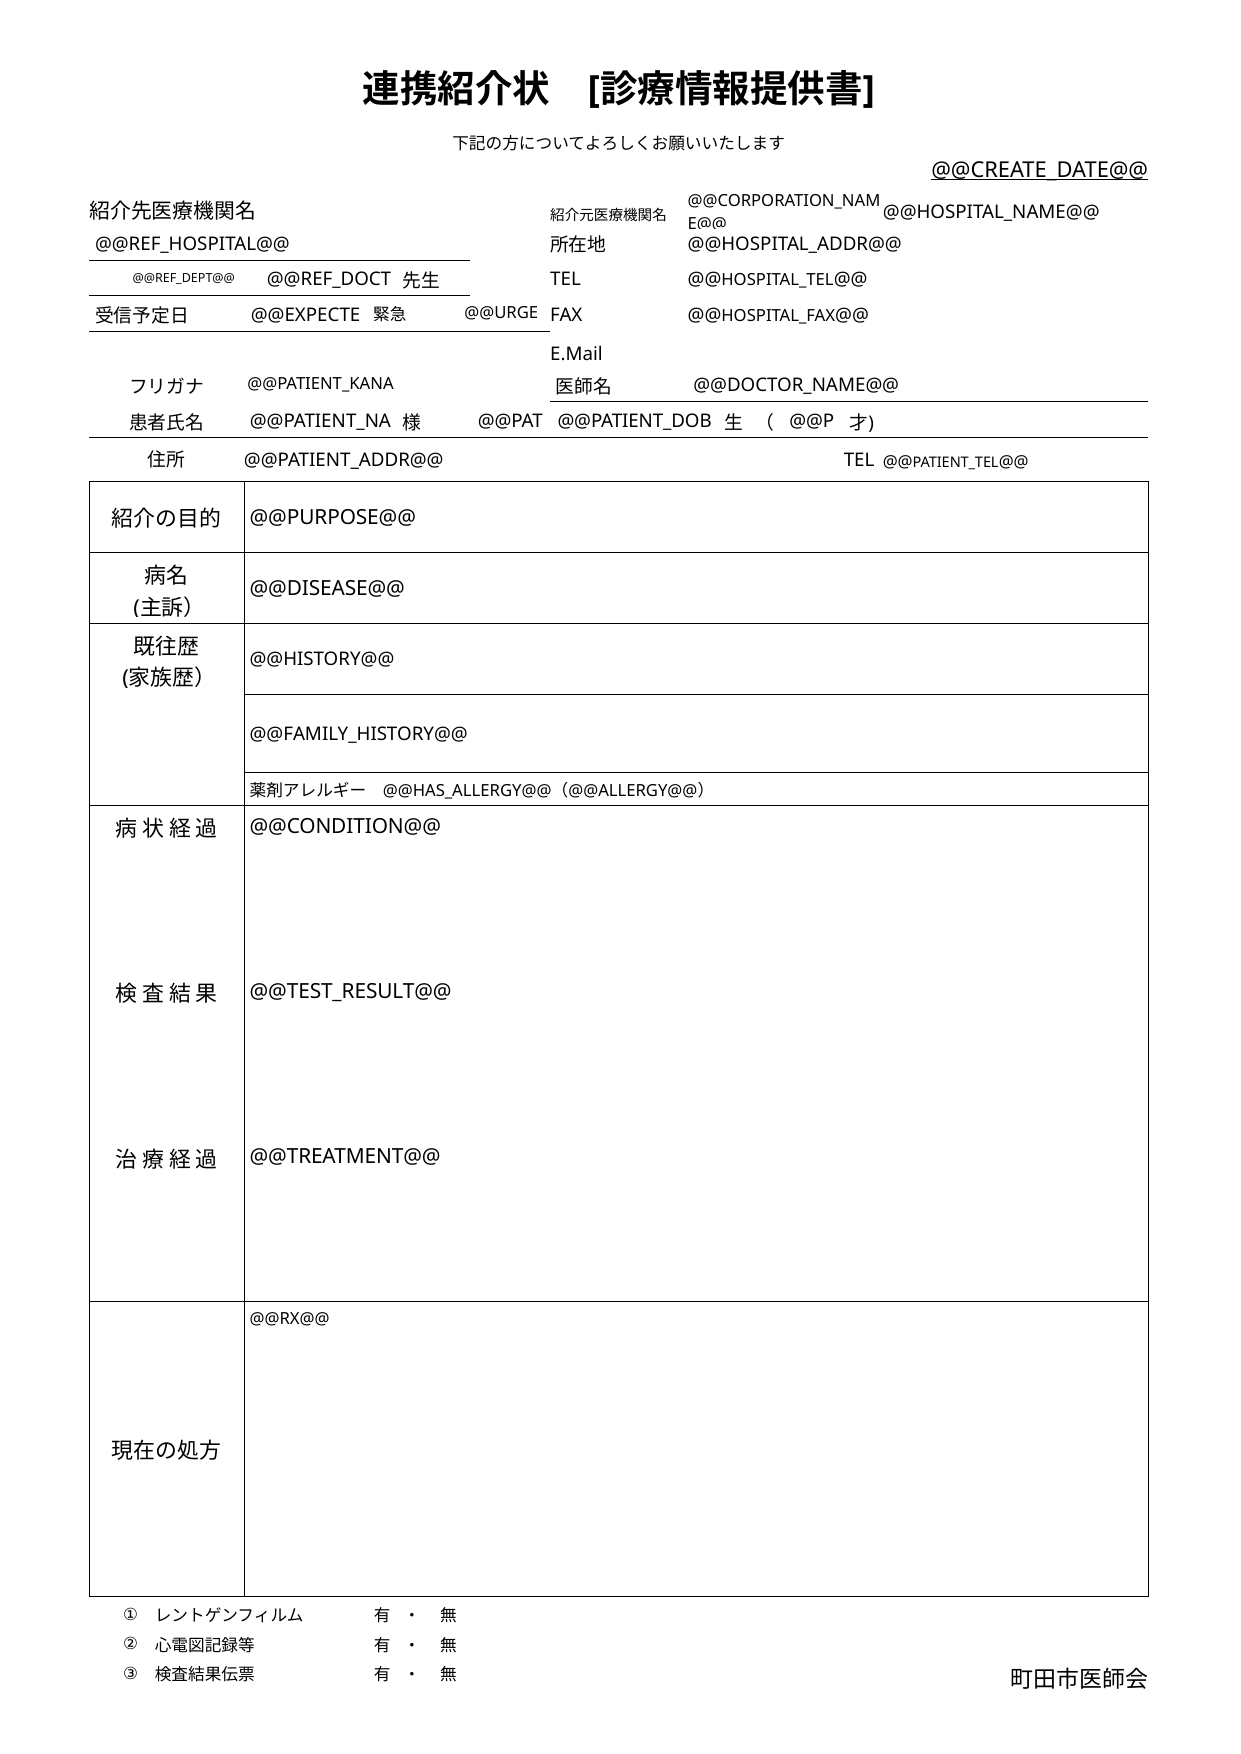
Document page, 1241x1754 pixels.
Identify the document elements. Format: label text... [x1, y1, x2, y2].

table_cell [89, 1597, 119, 1602]
table_cell [780, 154, 843, 189]
table_cell E.Mail [550, 331, 687, 366]
table_cell [844, 1603, 883, 1632]
table_cell [719, 1597, 750, 1602]
table_cell [426, 332, 470, 366]
table_cell @@PATIENT_KANA@@ [244, 366, 397, 401]
table_cell [780, 1603, 843, 1632]
table_cell 紹介元医療機関名 [550, 189, 687, 224]
table_cell [688, 1597, 719, 1602]
table_cell [719, 1661, 750, 1691]
table_cell @@HOSPITAL_FAX@@ [688, 295, 1148, 331]
table_cell [367, 1597, 397, 1602]
table_cell [470, 332, 550, 366]
table_cell 無 [426, 1632, 470, 1661]
table_cell [142, 1632, 154, 1661]
table_cell 病 状 経 過 [90, 806, 244, 971]
table_cell [261, 332, 337, 366]
table_cell [844, 154, 883, 189]
table_cell @@CREATE_DATE@@ [883, 154, 1148, 189]
table_cell [750, 1661, 779, 1691]
table_cell [688, 472, 719, 481]
table_cell @@PATIENT_ADDR@@ [244, 438, 843, 472]
table_cell [719, 1632, 750, 1661]
table_cell [750, 1632, 779, 1661]
table_cell [470, 1632, 550, 1661]
table_cell [89, 154, 119, 189]
table_cell [550, 1603, 687, 1632]
table_cell 医師名 [550, 366, 687, 401]
table_cell [426, 366, 470, 401]
table_cell 町田市医師会 [883, 1661, 1148, 1691]
table_cell @@PATIENT_DOB@@ [550, 402, 719, 437]
table_cell @@REF_HOSPITAL@@ [89, 224, 470, 260]
table_cell [244, 332, 261, 366]
table_cell FAX [550, 295, 687, 331]
table_cell [244, 1597, 261, 1602]
table_cell [719, 472, 750, 481]
table_cell [550, 1632, 687, 1661]
table_cell [119, 154, 142, 189]
table_cell ・ [397, 1632, 426, 1661]
table_cell [244, 261, 261, 295]
table_cell [750, 1597, 779, 1602]
table_cell @@EXPECTED_DATE@@ [244, 296, 367, 331]
table_cell [338, 472, 367, 481]
table_cell [155, 472, 244, 481]
table_cell [89, 472, 119, 481]
table_cell [338, 332, 367, 366]
table_cell 検査結果伝票 [155, 1661, 367, 1691]
table_cell ③ [119, 1661, 142, 1691]
table_cell [470, 472, 550, 481]
table_cell [119, 332, 142, 366]
table_cell [550, 1597, 687, 1602]
table_cell @@HISTORY@@ [245, 624, 1148, 694]
table_cell [688, 1661, 719, 1691]
table_cell [90, 772, 244, 805]
table_cell [367, 154, 397, 189]
table_cell @@DISEASE@@ [245, 553, 1148, 623]
table_cell [90, 694, 244, 772]
table_cell 才) [844, 402, 883, 437]
table_cell [688, 1603, 719, 1632]
table_cell 住所 [89, 438, 244, 472]
table_cell TEL [550, 260, 687, 295]
table_cell [397, 366, 426, 401]
table_cell @@TEST_RESULT@@ [245, 971, 1148, 1136]
table_header 連携紹介状 [診療情報提供書] [89, 59, 1148, 118]
table_cell @@PATIENT_AGE@@ [780, 402, 843, 437]
table_cell [883, 1597, 1148, 1602]
table_cell @@FAMILY_HISTORY@@ [245, 695, 1148, 772]
table_cell [89, 1632, 119, 1661]
table_cell [367, 472, 397, 481]
table_cell [155, 154, 244, 189]
table_cell @@URGENT@@ [459, 295, 550, 331]
table_cell @@PATIENT_TEL@@ [883, 438, 1148, 472]
table_cell [719, 1603, 750, 1632]
table_cell [844, 1597, 883, 1602]
table_cell [89, 118, 1148, 130]
table_cell [550, 154, 687, 189]
table_cell [688, 331, 1148, 366]
table_cell [338, 1597, 367, 1602]
table_cell [142, 1603, 154, 1632]
table_cell ・ [397, 1661, 426, 1691]
table_cell [550, 472, 687, 481]
table_cell [750, 154, 779, 189]
table_cell [426, 154, 470, 189]
table_cell [550, 1661, 687, 1691]
table_cell @@PURPOSE@@ [245, 482, 1148, 552]
table_cell [780, 1661, 843, 1691]
table_cell @@DOCTOR_NAME@@ [688, 366, 1148, 401]
table_cell 紹介先医療機関名 [89, 189, 470, 224]
table_cell [883, 1632, 1148, 1661]
table_cell [470, 224, 550, 260]
table_cell [142, 1597, 154, 1602]
table_cell [470, 1597, 550, 1602]
table_cell [261, 154, 337, 189]
table_cell フリガナ [89, 366, 244, 401]
table_cell @@PATIENT_NAME@@ [244, 401, 397, 437]
table_cell [89, 1661, 119, 1691]
table_cell 緊急 [367, 296, 458, 331]
table_cell [470, 1603, 550, 1632]
table_cell [426, 1597, 470, 1602]
table_cell 検 査 結 果 [90, 971, 244, 1136]
table_cell [470, 260, 550, 295]
table_cell レントゲンフィルム [155, 1603, 367, 1632]
table_cell [470, 154, 550, 189]
table_cell 所在地 [550, 224, 687, 260]
table_cell [470, 366, 550, 401]
table_cell [844, 472, 883, 481]
table_cell [119, 1597, 142, 1602]
table_cell [780, 1632, 843, 1661]
table_cell [397, 154, 426, 189]
table_cell [719, 154, 750, 189]
table_cell [397, 332, 426, 366]
table_cell @@PATIENT_SEX@@ [470, 401, 550, 437]
table_cell 既往歴 (家族歴） [90, 624, 244, 694]
table_cell [750, 472, 779, 481]
table_cell ・ [397, 1603, 426, 1632]
table_cell @@HOSPITAL_NAME@@ [883, 189, 1148, 224]
table_cell [367, 332, 397, 366]
table_cell 無 [426, 1603, 470, 1632]
table_cell 有 [367, 1661, 397, 1691]
table_cell [470, 189, 550, 224]
table_cell 紹介の目的 [90, 482, 244, 552]
table_cell [844, 1661, 883, 1691]
table_cell [780, 472, 843, 481]
table_cell [883, 1603, 1148, 1632]
table_cell [142, 1661, 154, 1691]
table_cell 病名 (主訴） [90, 553, 244, 623]
table_cell [883, 402, 1148, 437]
table_cell @@TREATMENT@@ [245, 1136, 1148, 1301]
table_cell [89, 332, 119, 366]
table_cell 生 [719, 402, 750, 437]
table_cell （ [750, 402, 779, 437]
table_cell 無 [426, 1661, 470, 1691]
table_cell [155, 332, 244, 366]
table_cell [142, 154, 154, 189]
table_cell @@CONDITION@@ [245, 806, 1148, 971]
table_cell 心電図記録等 [155, 1632, 367, 1661]
table_cell [89, 1603, 119, 1632]
table_cell [261, 472, 337, 481]
table_cell 受信予定日 [89, 296, 244, 331]
table_cell @@REF_DEPT@@ [89, 261, 244, 295]
table_cell [338, 154, 367, 189]
table_cell @@CORPORATION_NAME@@ [688, 189, 883, 224]
table_cell [244, 154, 261, 189]
table_cell @@HOSPITAL_ADDR@@ [688, 224, 1148, 260]
table_cell 先生 [397, 261, 470, 295]
table_cell [397, 1597, 426, 1602]
table_cell ① [119, 1603, 142, 1632]
table_cell 下記の方についてよろしくお願いいたします [89, 130, 1148, 153]
table_cell 現在の処方 [90, 1302, 244, 1596]
table_cell [244, 472, 261, 481]
table_cell [397, 472, 426, 481]
table_cell 患者氏名 [89, 401, 244, 437]
table_cell @@HOSPITAL_TEL@@ [688, 260, 1148, 295]
table_cell [142, 472, 154, 481]
table_cell [119, 472, 142, 481]
table_cell 有 [367, 1603, 397, 1632]
table_cell 様 [397, 401, 470, 437]
table_cell ② [119, 1632, 142, 1661]
table_cell [780, 1597, 843, 1602]
table_cell [750, 1603, 779, 1632]
table_cell [844, 1632, 883, 1661]
table_cell [261, 1597, 337, 1602]
table_cell [426, 472, 470, 481]
table_cell [155, 1597, 244, 1602]
table_cell @@RX@@ [245, 1302, 1148, 1596]
table_cell 治 療 経 過 [90, 1136, 244, 1301]
table_cell [470, 1661, 550, 1691]
table_cell [688, 154, 719, 189]
table_cell [688, 1632, 719, 1661]
table_cell TEL [844, 438, 883, 472]
table_cell [883, 472, 1148, 481]
table_cell 薬剤アレルギー @@HAS_ALLERGY@@（@@ALLERGY@@） [245, 773, 1148, 805]
table_cell 有 [367, 1632, 397, 1661]
table_cell @@REF_DOCTOR_NAME@@ [261, 261, 397, 295]
table_cell [142, 332, 154, 366]
